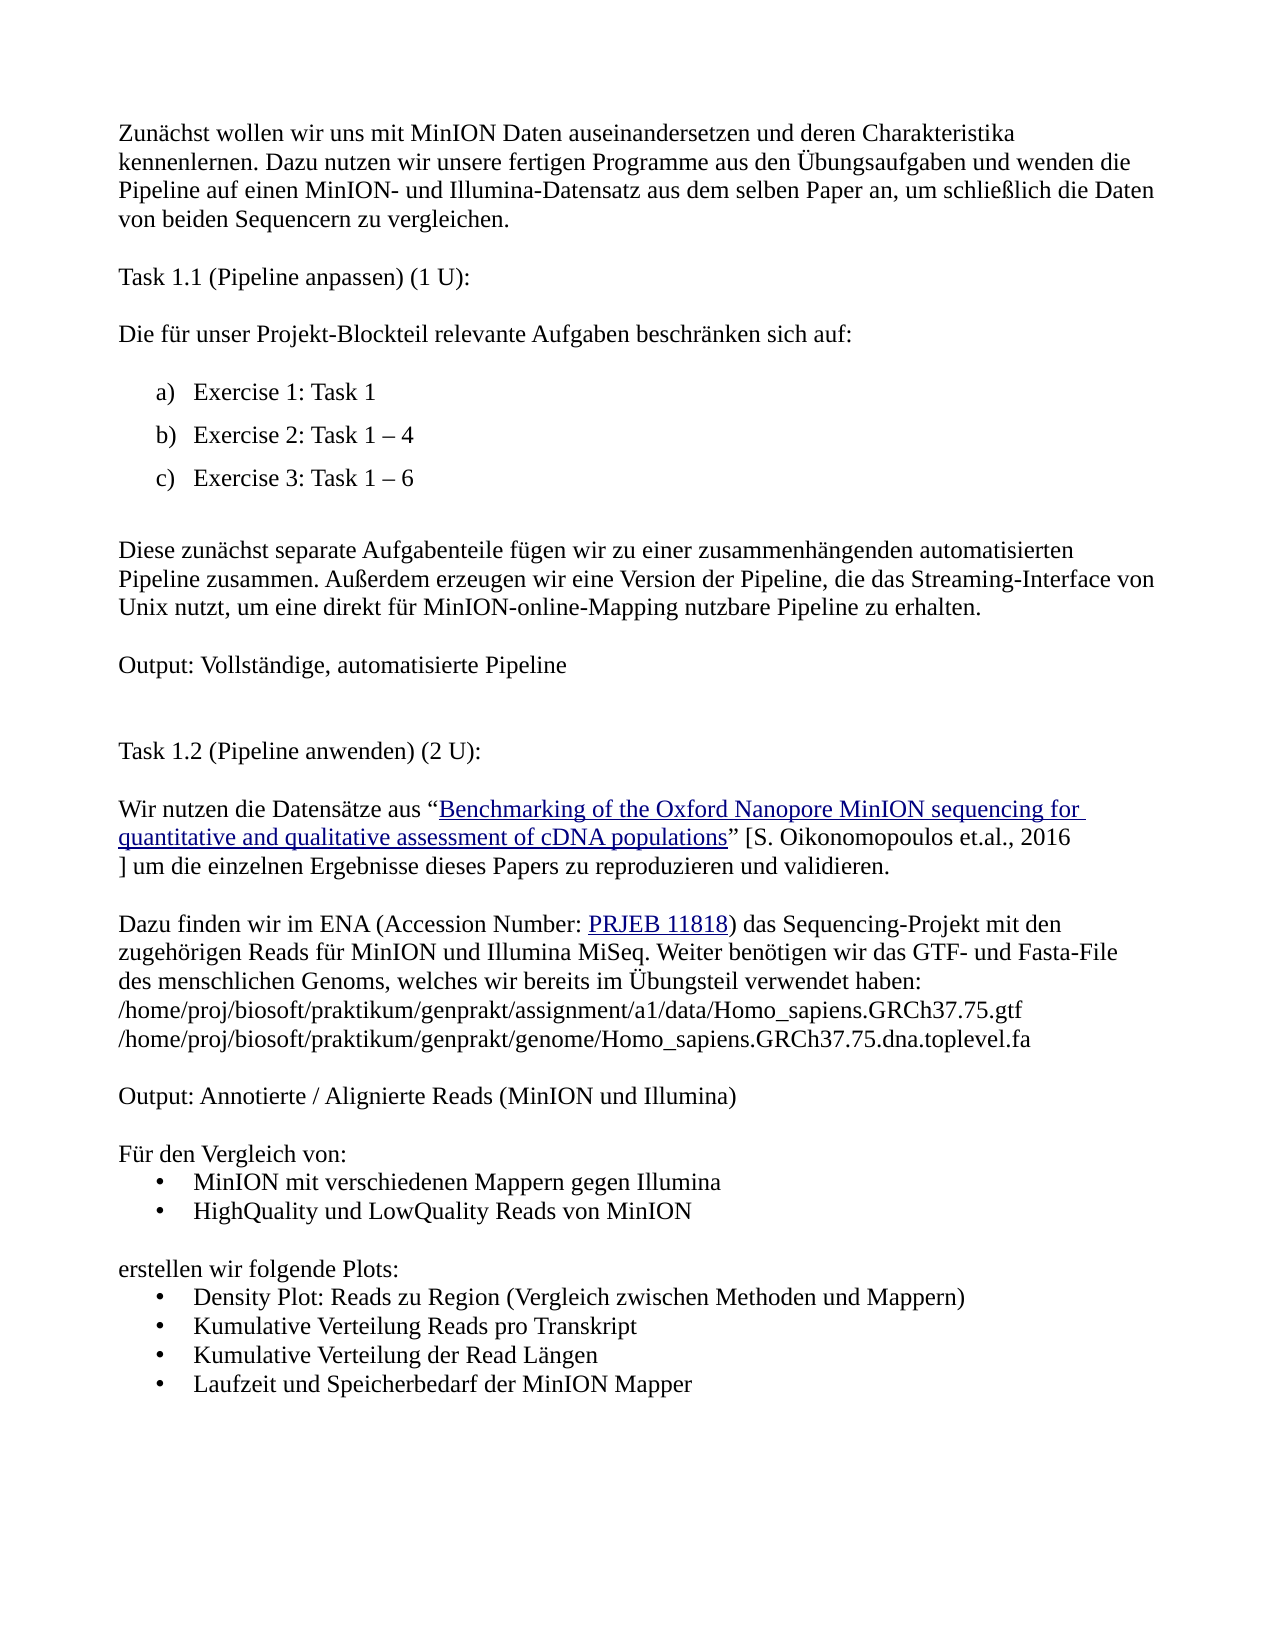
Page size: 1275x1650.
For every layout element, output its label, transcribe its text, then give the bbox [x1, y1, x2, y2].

text Für den Vergleich von: [118, 1139, 1157, 1167]
text Diese zunächst separate Aufgabenteile fügen wir zu einer zusammenhängenden automatisierten Pipeline zusammen. Außerdem erzeugen wir eine Version der Pipeline, die das Streaming-Interface von Unix nutzt, um eine direkt für MinION-online-Mapping nutzbare Pipeline zu erhalten. [118, 535, 1157, 621]
list Density Plot: Reads zu Region (Vergleich zwischen Methoden und Mappern) [156, 1282, 1157, 1311]
list Exercise 3: Task 1 – 6 [156, 463, 1157, 492]
list Exercise 2: Task 1 – 4 [156, 420, 1157, 449]
text Wir nutzen die Datensätze aus “Benchmarking of the Oxford Nanopore MinION sequencing for quantitative and qualitative assessment of cDNA populations” [S. Oikonomopoulos et.al., 2016 [118, 794, 1157, 851]
text erstellen wir folgende Plots: [118, 1254, 1157, 1282]
text Zunächst wollen wir uns mit MinION Daten auseinandersetzen und deren Charakteristika kennenlernen. Dazu nutzen wir unsere fertigen Programme aus den Übungsaufgaben und wenden die Pipeline auf einen MinION- und Illumina-Datensatz aus dem selben Paper an, um schließlich die Daten von beiden Sequencern zu vergleichen. [118, 118, 1157, 233]
text Task 1.2 (Pipeline anwenden) (2 U): [118, 736, 1157, 765]
text Output: Annotierte / Alignierte Reads (MinION und Illumina) [118, 1081, 1157, 1110]
list HighQuality und LowQuality Reads von MinION [156, 1196, 1157, 1225]
text Output: Vollständige, automatisierte Pipeline [118, 650, 1157, 679]
list MinION mit verschiedenen Mappern gegen Illumina [156, 1167, 1157, 1196]
text ] um die einzelnen Ergebnisse dieses Papers zu reproduzieren und validieren. [118, 851, 1157, 880]
list Kumulative Verteilung Reads pro Transkript [156, 1311, 1157, 1340]
text /home/proj/biosoft/praktikum/genprakt/genome/Homo_sapiens.GRCh37.75.dna.toplevel.fa [118, 1024, 1157, 1052]
list Exercise 1: Task 1 [156, 377, 1157, 406]
text Task 1.1 (Pipeline anpassen) (1 U): [118, 262, 1157, 291]
list Laufzeit und Speicherbedarf der MinION Mapper [156, 1369, 1157, 1397]
text Dazu finden wir im ENA (Accession Number: PRJEB 11818) das Sequencing-Projekt mit den zugehörigen Reads für MinION und Illumina MiSeq. Weiter benötigen wir das GTF- und Fasta-File des menschlichen Genoms, welches wir bereits im Übungsteil verwendet haben: /home/proj/biosoft/praktikum/genprakt/assignment/a1/data/Homo_sapiens.GRCh37.75.gtf [118, 909, 1157, 1024]
list Kumulative Verteilung der Read Längen [156, 1340, 1157, 1369]
text Die für unser Projekt-Blockteil relevante Aufgaben beschränken sich auf: [118, 319, 1157, 348]
